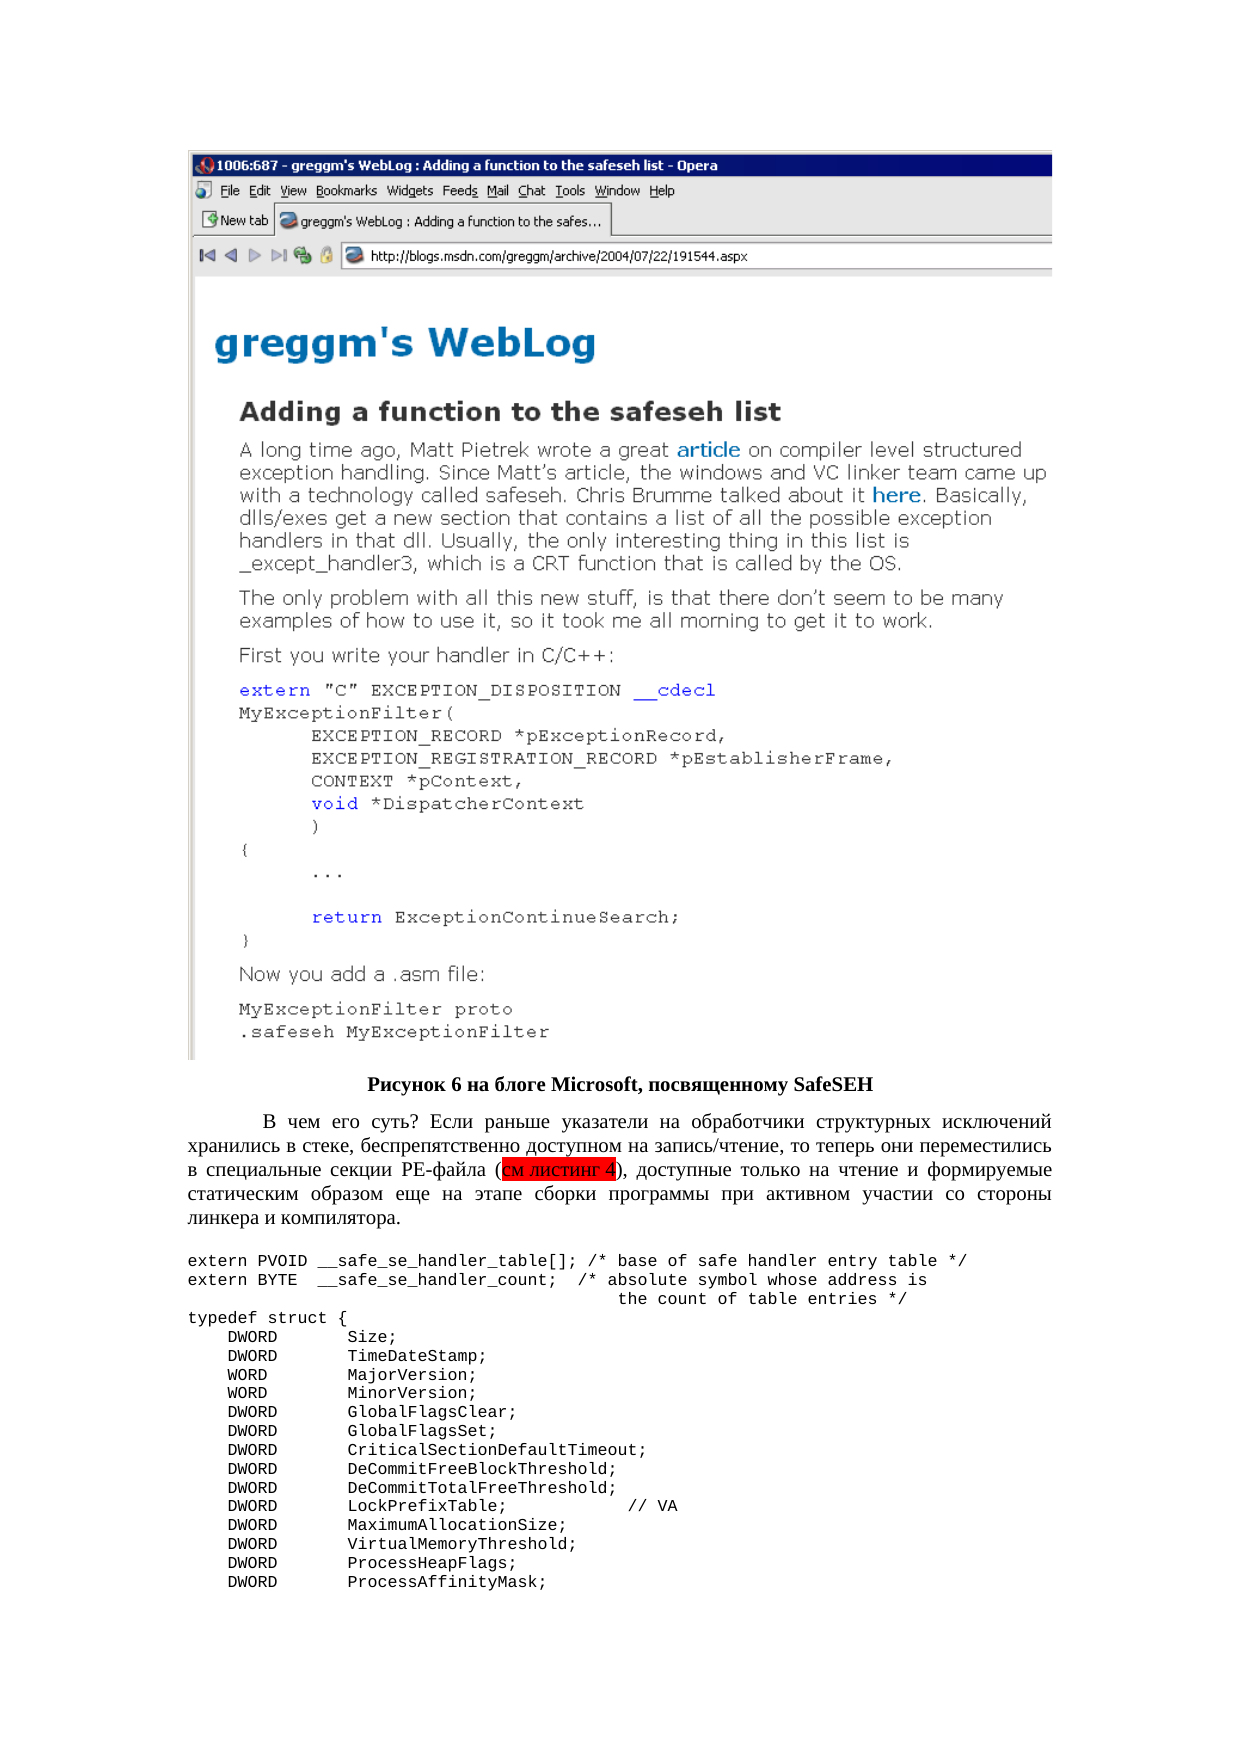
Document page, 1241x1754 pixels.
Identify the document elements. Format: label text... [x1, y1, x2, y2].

text DWORD GlobalFlagsSet; [187, 1423, 1053, 1441]
text the count of table entries */ [187, 1291, 1053, 1309]
text DWORD GlobalFlagsClear; [187, 1404, 1053, 1423]
text В чем его суть? Если раньше указатели на обработчики структурных исключений хранились в стеке, беспрепятственно доступном на запись/чтение, то теперь они переместились в специальные секции PE-файла (см листинг 4), доступные только на чтение и формируемые статическим образом еще на этапе сборки программы при активном участии со стороны линкера и компилятора. [187, 1108, 1053, 1229]
text DWORD LockPrefixTable; // VA [187, 1498, 1053, 1517]
text typedef struct { [187, 1309, 1053, 1328]
text DWORD MaximumAllocationSize; [187, 1517, 1053, 1536]
picture [188, 150, 1053, 1060]
text DWORD VirtualMemoryThreshold; [187, 1536, 1053, 1554]
text DWORD ProcessAffinityMask; [187, 1573, 1053, 1592]
text DWORD Size; [187, 1328, 1053, 1347]
text WORD MinorVersion; [187, 1385, 1053, 1404]
text extern BYTE __safe_se_handler_count; /* absolute symbol whose address is [187, 1272, 1053, 1291]
text WORD MajorVersion; [187, 1366, 1053, 1385]
text DWORD DeCommitTotalFreeThreshold; [187, 1479, 1053, 1498]
text DWORD CriticalSectionDefaultTimeout; [187, 1441, 1053, 1460]
text DWORD DeCommitFreeBlockThreshold; [187, 1460, 1053, 1479]
text DWORD ProcessHeapFlags; [187, 1554, 1053, 1573]
text DWORD TimeDateStamp; [187, 1347, 1053, 1366]
text Рисунок 6 на блоге Microsoft, посвященному SafeSEH [187, 1072, 1053, 1096]
text extern PVOID __safe_se_handler_table[]; /* base of safe handler entry table */ [187, 1253, 1053, 1272]
